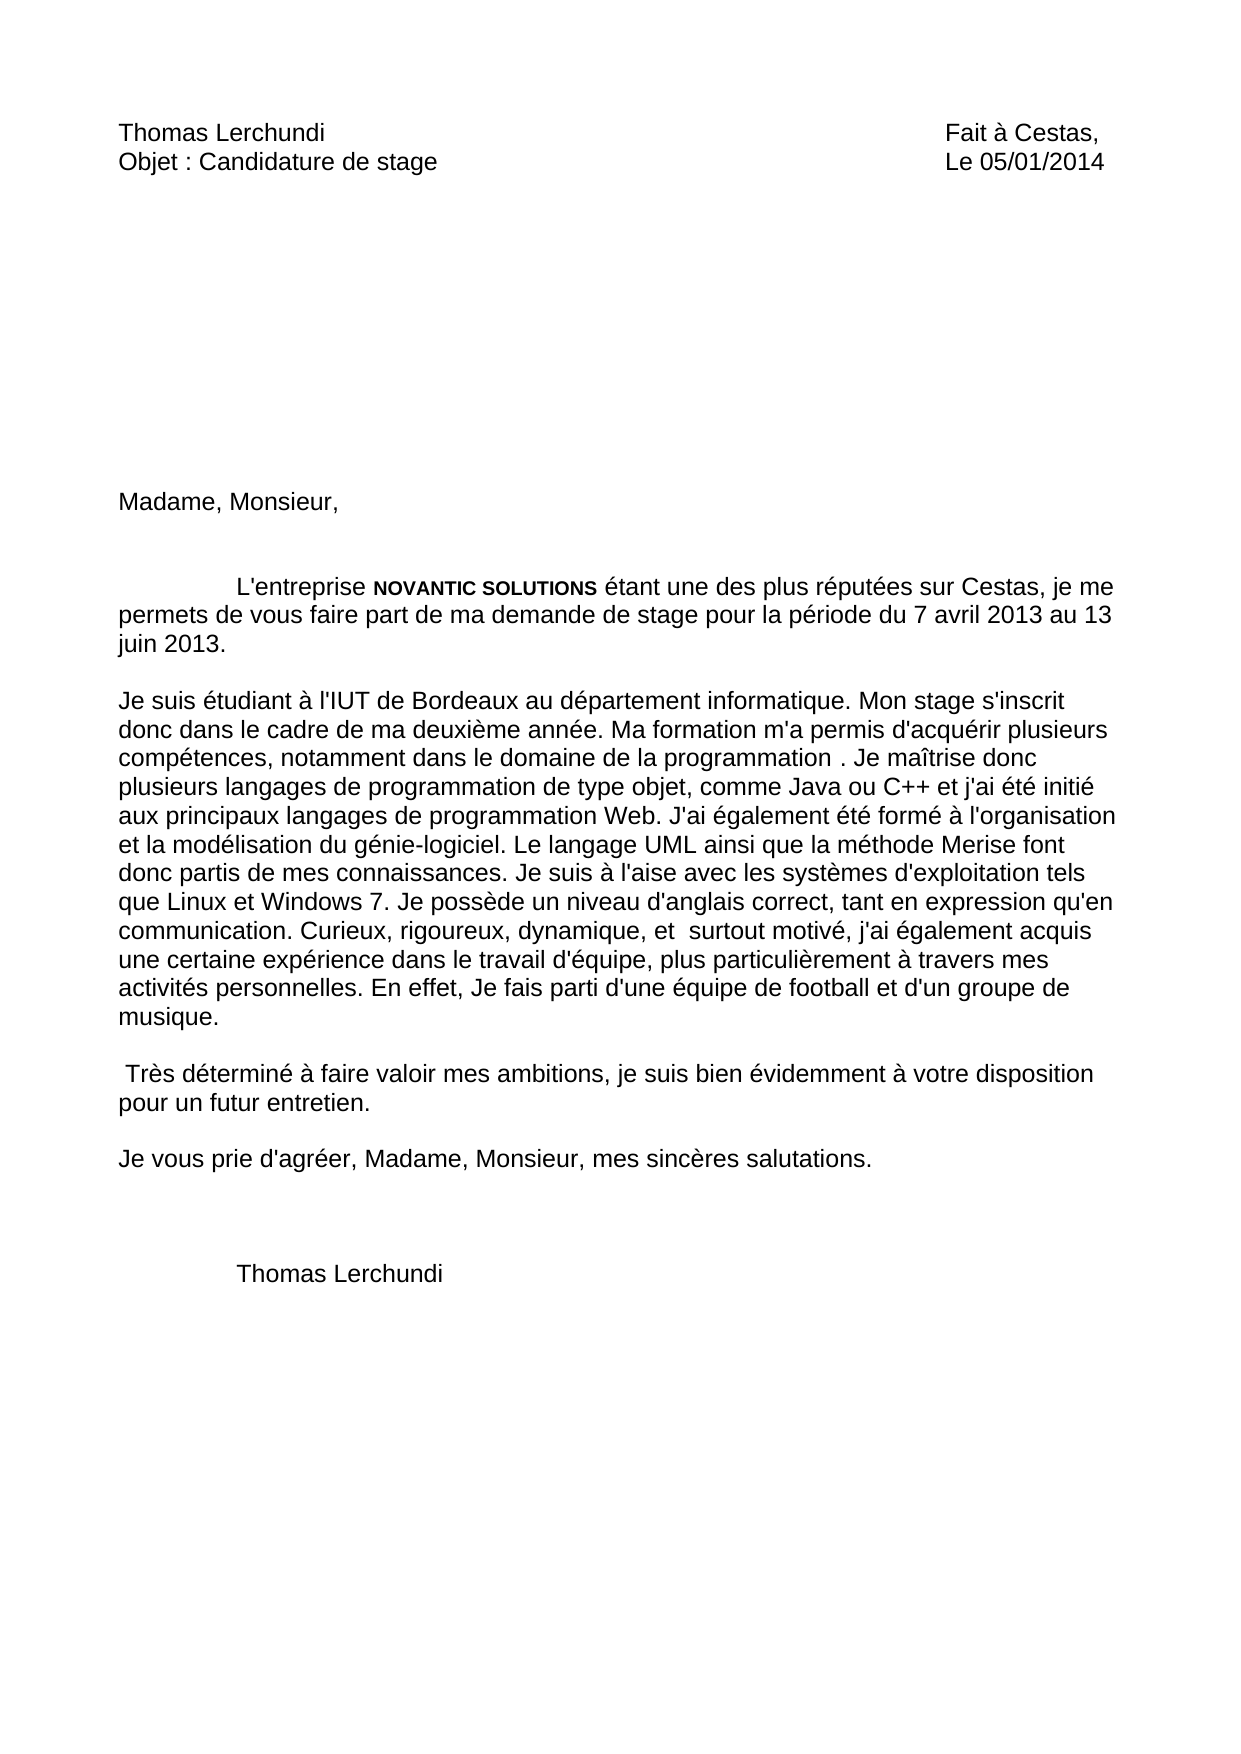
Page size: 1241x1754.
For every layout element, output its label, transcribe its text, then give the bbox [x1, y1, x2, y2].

text Je vous prie d'agréer, Madame, Monsieur, mes sincères salutations. [118, 1144, 1122, 1173]
text Très déterminé à faire valoir mes ambitions, je suis bien évidemment à votre disposition pour un futur entretien. [118, 1059, 1122, 1116]
text Thomas Lerchundi Fait à Cestas, [118, 118, 1122, 147]
text Madame, Monsieur, [118, 487, 1122, 516]
text Je suis étudiant à l'IUT de Bordeaux au département informatique. Mon stage s'inscrit donc dans le cadre de ma deuxième année. Ma formation m'a permis d'acquérir plusieurs compétences, notamment dans le domaine de la programmation . Je maîtrise donc plusieurs langages de programmation de type objet, comme Java ou C++ et j'ai été initié aux principaux langages de programmation Web. J'ai également été formé à l'organisation et la modélisation du génie-logiciel. Le langage UML ainsi que la méthode Merise font donc partis de mes connaissances. Je suis à l'aise avec les systèmes d'exploitation tels que Linux et Windows 7. Je possède un niveau d'anglais correct, tant en expression qu'en communication. Curieux, rigoureux, dynamique, et surtout motivé, j'ai également acquis une certaine expérience dans le travail d'équipe, plus particulièrement à travers mes activités personnelles. En effet, Je fais parti d'une équipe de football et d'un groupe de musique. [118, 686, 1122, 1031]
text L'entreprise NOVANTIC SOLUTIONS étant une des plus réputées sur Cestas, je me permets de vous faire part de ma demande de stage pour la période du 7 avril 2013 au 13 juin 2013. [118, 572, 1122, 658]
text Thomas Lerchundi [118, 1230, 1122, 1287]
text Objet : Candidature de stage Le 05/01/2014 [118, 147, 1122, 204]
